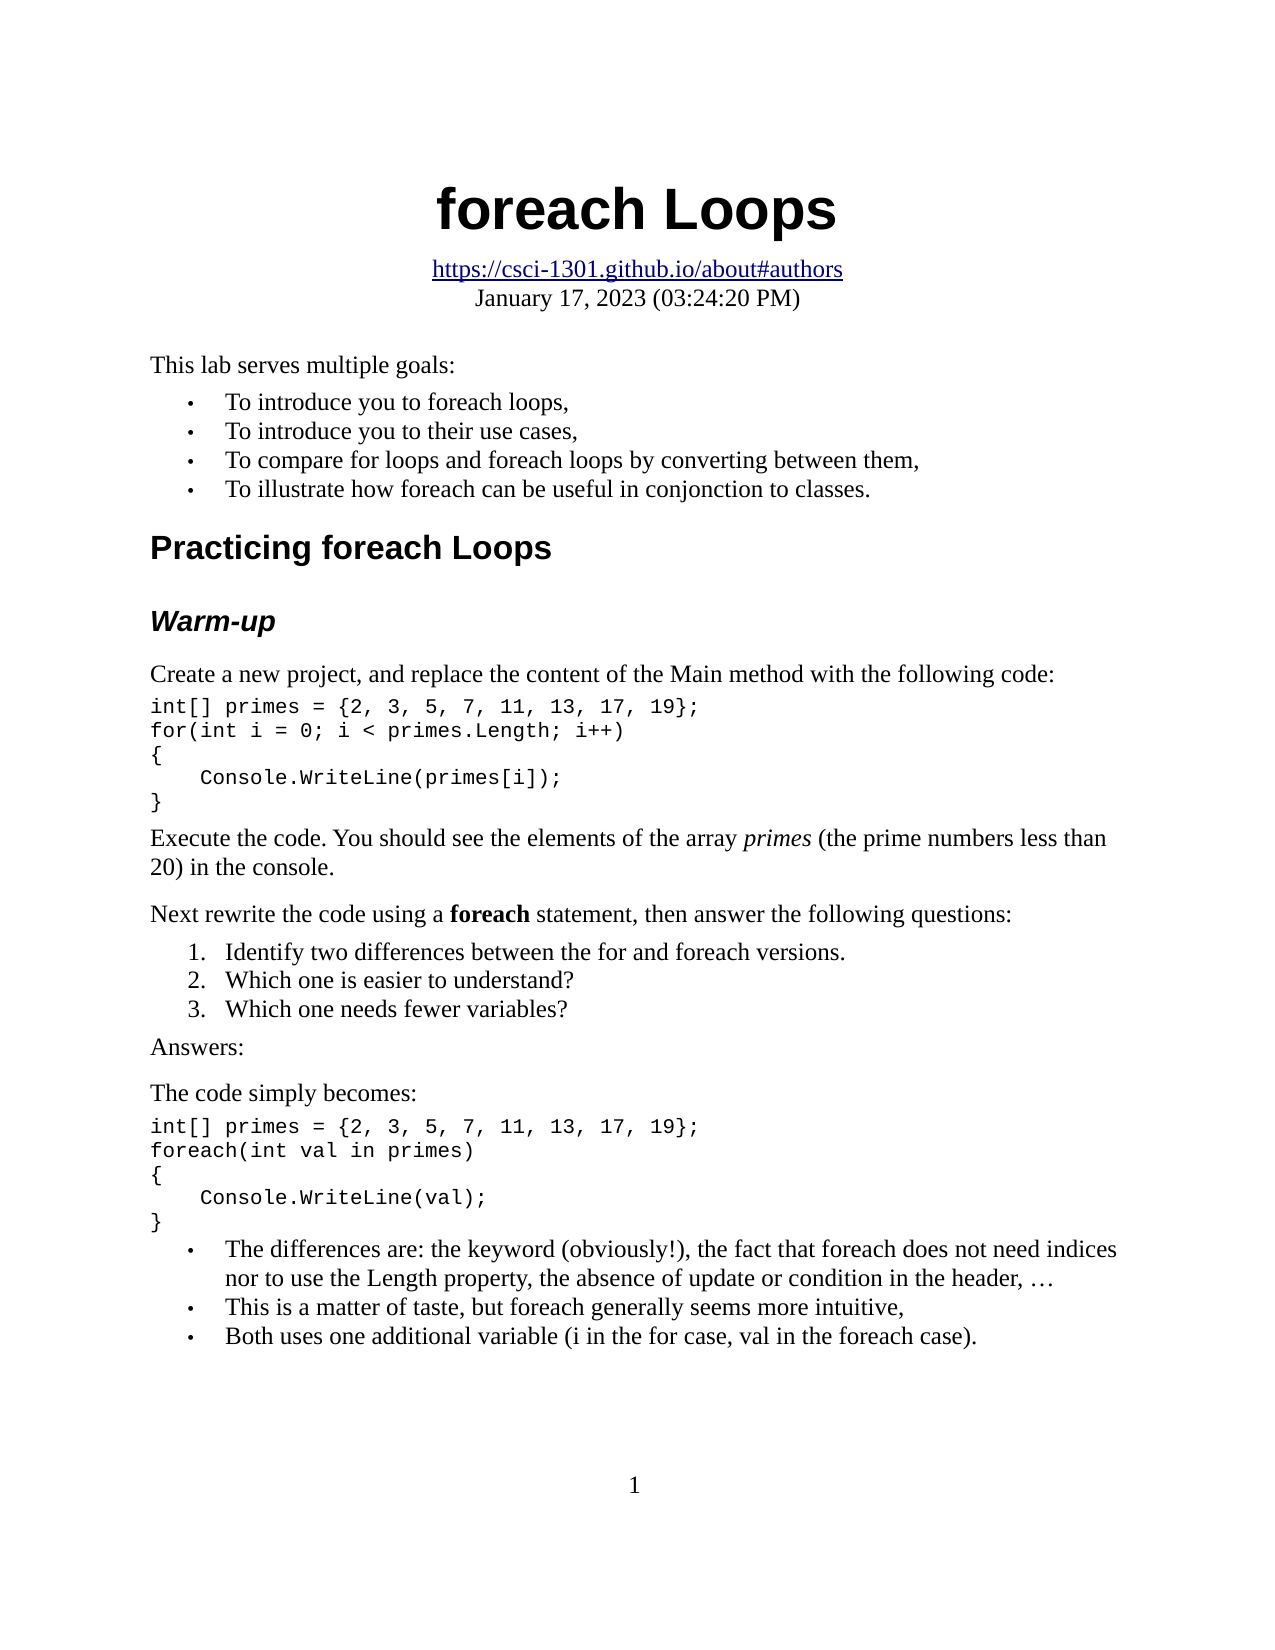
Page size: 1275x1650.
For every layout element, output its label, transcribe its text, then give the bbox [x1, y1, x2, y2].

text Console.WriteLine(primes[i]); [150, 767, 1125, 791]
text Next rewrite the code using a foreach statement, then answer the following questions: [150, 899, 1125, 928]
text { [150, 1163, 1125, 1187]
text } [150, 1211, 1125, 1234]
text } [150, 791, 1125, 814]
text { [150, 744, 1125, 767]
text This lab serves multiple goals: [150, 350, 1125, 378]
text https://csci-1301.github.io/about#authors [150, 254, 1125, 283]
text int[] primes = {2, 3, 5, 7, 11, 13, 17, 19}; [150, 1116, 1125, 1140]
list To introduce you to their use cases, [187, 416, 1125, 445]
text The code simply becomes: [150, 1078, 1125, 1107]
list Both uses one additional variable (i in the for case, val in the foreach case). [187, 1321, 1125, 1349]
subtitle Practicing foreach Loops [150, 527, 1125, 566]
text January 17, 2023 (03:24:20 PM) [150, 283, 1125, 312]
list To illustrate how foreach can be useful in conjonction to classes. [187, 474, 1125, 502]
list To introduce you to foreach loops, [187, 387, 1125, 416]
text Execute the code. You should see the elements of the array primes (the prime numbers less than 20) in the console. [150, 823, 1125, 881]
text for(int i = 0; i < primes.Length; i++) [150, 720, 1125, 744]
subtitle Warm-up [150, 604, 1125, 637]
list To compare for loops and foreach loops by converting between them, [187, 445, 1125, 474]
text Answers: [150, 1032, 1125, 1061]
list The differences are: the keyword (obviously!), the fact that foreach does not need indices nor to use the Length property, the absence of update or condition in the header, … [187, 1234, 1125, 1292]
list This is a matter of taste, but foreach generally seems more intuitive, [187, 1292, 1125, 1321]
text Create a new project, and replace the content of the Main method with the following code: [150, 659, 1125, 687]
text foreach(int val in primes) [150, 1140, 1125, 1163]
list Which one is easier to understand? [187, 965, 1125, 994]
text int[] primes = {2, 3, 5, 7, 11, 13, 17, 19}; [150, 696, 1125, 720]
title foreach Loops [150, 175, 1125, 242]
list Which one needs fewer variables? [187, 994, 1125, 1023]
text Console.WriteLine(val); [150, 1187, 1125, 1211]
list Identify two differences between the for and foreach versions. [187, 937, 1125, 965]
